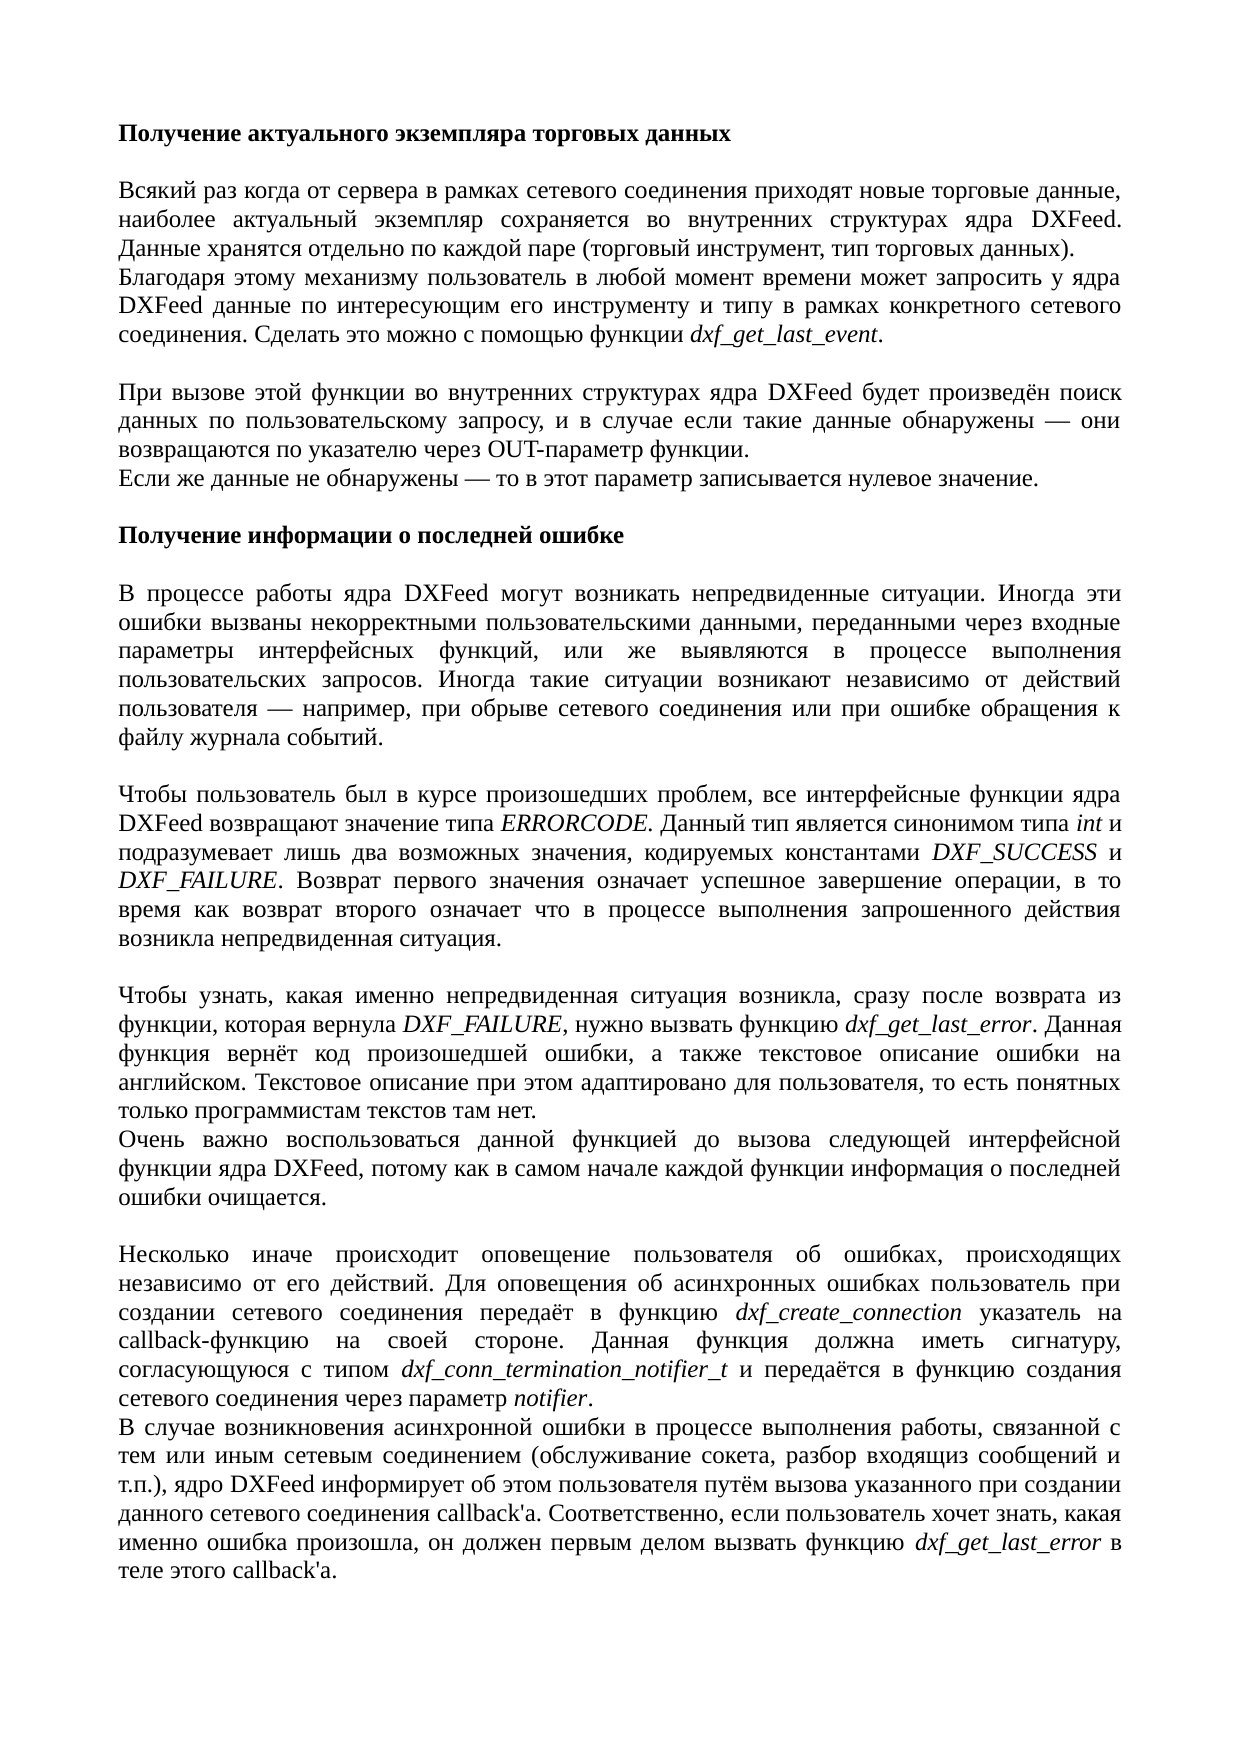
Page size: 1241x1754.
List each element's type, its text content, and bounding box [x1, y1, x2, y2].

text Получение информации о последней ошибке [118, 521, 1122, 549]
text Если же данные не обнаружены — то в этот параметр записывается нулевое значение. [118, 463, 1122, 492]
text Несколько иначе происходит оповещение пользователя об ошибках, происходящих независимо от его действий. Для оповещения об асинхронных ошибках пользователь при создании сетевого соединения передаёт в функцию dxf_create_connection указатель на callback-функцию на своей стороне. Данная функция должна иметь сигнатуру, согласующуюся с типом dxf_conn_termination_notifier_t и передаётся в функцию создания сетевого соединения через параметр notifier. [118, 1239, 1122, 1412]
text Чтобы пользователь был в курсе произошедших проблем, все интерфейсные функции ядра DXFeed возвращают значение типа ERRORCODE. Данный тип является синонимом типа int и подразумевает лишь два возможных значения, кодируемых константами DXF_SUCCESS и DXF_FAILURE. Возврат первого значения означает успешное завершение операции, в то время как возврат второго означает что в процессе выполнения запрошенного действия возникла непредвиденная ситуация. [118, 779, 1122, 952]
text В случае возникновения асинхронной ошибки в процессе выполнения работы, связанной с тем или иным сетевым соединением (обслуживание сокета, разбор входящиз сообщений и т.п.), ядро DXFeed информирует об этом пользователя путём вызова указанного при создании данного сетевого соединения callback'а. Соответственно, если пользователь хочет знать, какая именно ошибка произошла, он должен первым делом вызвать функцию dxf_get_last_error в теле этого callback'а. [118, 1412, 1122, 1584]
text В процессе работы ядра DXFeed могут возникать непредвиденные ситуации. Иногда эти ошибки вызваны некорректными пользовательскими данными, переданными через входные параметры интерфейсных функций, или же выявляются в процессе выполнения пользовательских запросов. Иногда такие ситуации возникают независимо от действий пользователя — например, при обрыве сетевого соединения или при ошибке обращения к файлу журнала событий. [118, 578, 1122, 751]
text Благодаря этому механизму пользователь в любой момент времени может запросить у ядра DXFeed данные по интересующим его инструменту и типу в рамках конкретного сетевого соединения. Сделать это можно с помощью функции dxf_get_last_event. [118, 262, 1122, 348]
text Очень важно воспользоваться данной функцией до вызова следующей интерфейсной функции ядра DXFeed, потому как в самом начале каждой функции информация о последней ошибки очищается. [118, 1124, 1122, 1211]
text При вызове этой функции во внутренних структурах ядра DXFeed будет произведён поиск данных по пользовательскому запросу, и в случае если такие данные обнаружены — они возвращаются по указателю через OUT-параметр функции. [118, 377, 1122, 463]
text Получение актуального экземпляра торговых данных [118, 118, 1122, 147]
text Чтобы узнать, какая именно непредвиденная ситуация возникла, сразу после возврата из функции, которая вернула DXF_FAILURE, нужно вызвать функцию dxf_get_last_error. Данная функция вернёт код произошедшей ошибки, а также текстовое описание ошибки на английском. Текстовое описание при этом адаптировано для пользователя, то есть понятных только программистам текстов там нет. [118, 981, 1122, 1124]
text Всякий раз когда от сервера в рамках сетевого соединения приходят новые торговые данные, наиболее актуальный экземпляр сохраняется во внутренних структурах ядра DXFeed. Данные хранятся отдельно по каждой паре (торговый инструмент, тип торговых данных). [118, 176, 1122, 262]
